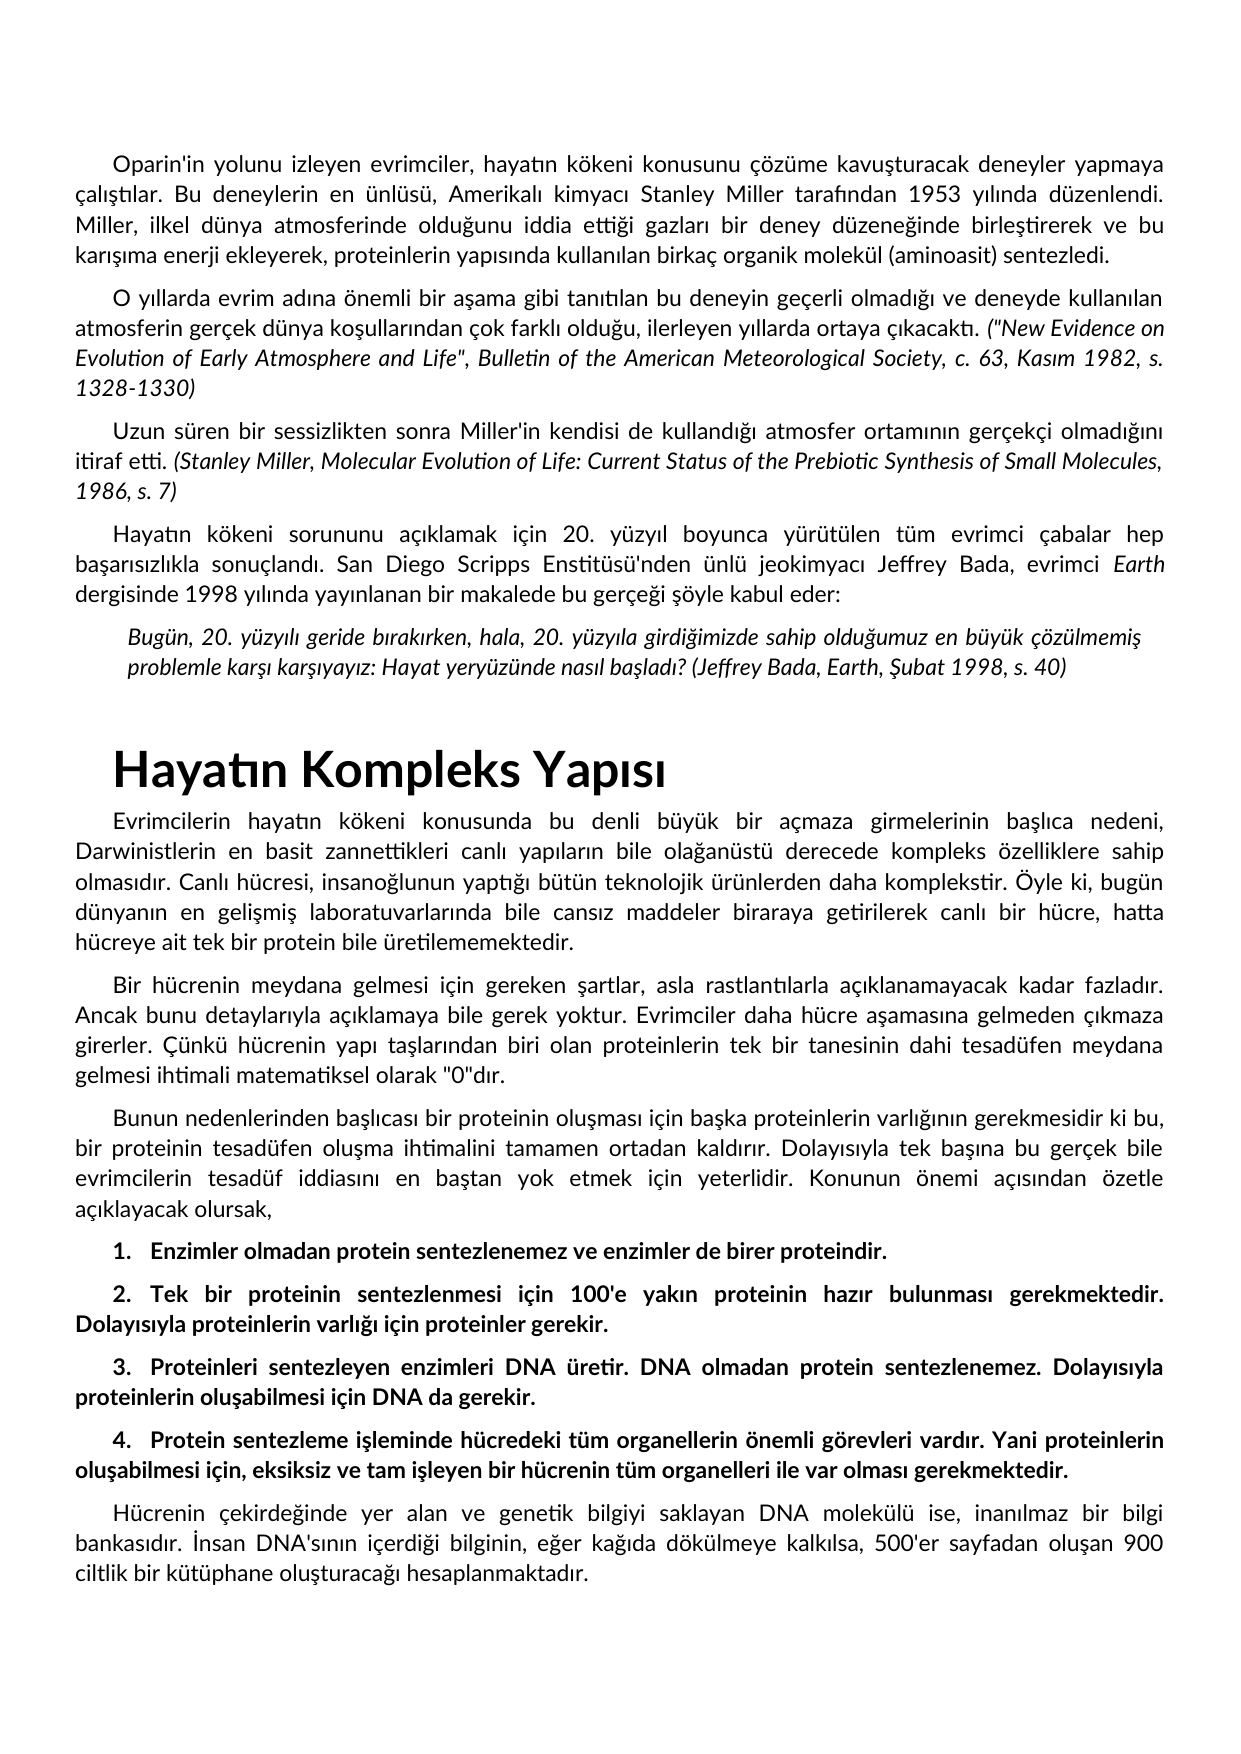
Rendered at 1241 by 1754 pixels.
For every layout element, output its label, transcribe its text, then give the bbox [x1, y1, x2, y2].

text Oparin'in yolunu izleyen evrimciler, hayatın kökeni konusunu çözüme kavuşturacak deneyler yapmaya çalıştılar. Bu deneylerin en ünlüsü, Amerikalı kimyacı Stanley Miller tarafından 1953 yılında düzenlendi. Miller, ilkel dünya atmosferinde olduğunu iddia ettiği gazları bir deney düzeneğinde birleştirerek ve bu karışıma enerji ekleyerek, proteinlerin yapısında kullanılan birkaç organik molekül (aminoasit) sentezledi. [75, 150, 1165, 268]
text Bir hücrenin meydana gelmesi için gereken şartlar, asla rastlantılarla açıklanamayacak kadar fazladır. Ancak bunu detaylarıyla açıklamaya bile gerek yoktur. Evrimciler daha hücre aşamasına gelmeden çıkmaza girerler. Çünkü hücrenin yapı taşlarından biri olan proteinlerin tek bir tanesinin dahi tesadüfen meydana gelmesi ihtimali matematiksel olarak "0"dır. [75, 970, 1165, 1088]
subtitle Hayatın Kompleks Yapısı [112, 738, 1165, 798]
text Uzun süren bir sessizlikten sonra Miller'in kendisi de kullandığı atmosfer ortamının gerçekçi olmadığını itiraf etti. (Stanley Miller, Molecular Evolution of Life: Current Status of the Prebiotic Synthesis of Small Molecules, 1986, s. 7) [75, 417, 1165, 504]
text 2. Tek bir proteinin sentezlenmesi için 100'e yakın proteinin hazır bulunması gerekmektedir. Dolayısıyla proteinlerin varlığı için proteinler gerekir. [75, 1280, 1165, 1337]
text 1. Enzimler olmadan protein sentezlenemez ve enzimler de birer proteindir. [75, 1237, 1165, 1264]
text O yıllarda evrim adına önemli bir aşama gibi tanıtılan bu deneyin geçerli olmadığı ve deneyde kullanılan atmosferin gerçek dünya koşullarından çok farklı olduğu, ilerleyen yıllarda ortaya çıkacaktı. ("New Evidence on Evolution of Early Atmosphere and Life", Bulletin of the American Meteorological Society, c. 63, Kasım 1982, s. 1328-1330) [75, 283, 1165, 401]
text Evrimcilerin hayatın kökeni konusunda bu denli büyük bir açmaza girmelerinin başlıca nedeni, Darwinistlerin en basit zannettikleri canlı yapıların bile olağanüstü derecede kompleks özelliklere sahip olmasıdır. Canlı hücresi, insanoğlunun yaptığı bütün teknolojik ürünlerden daha komplekstir. Öyle ki, bugün dünyanın en gelişmiş laboratuvarlarında bile cansız maddeler biraraya getirilerek canlı bir hücre, hatta hücreye ait tek bir protein bile üretilememektedir. [75, 807, 1165, 955]
text Hücrenin çekirdeğinde yer alan ve genetik bilgiyi saklayan DNA molekülü ise, inanılmaz bir bilgi bankasıdır. İnsan DNA'sının içerdiği bilginin, eğer kağıda dökülmeye kalkılsa, 500'er sayfadan oluşan 900 ciltlik bir kütüphane oluşturacağı hesaplanmaktadır. [75, 1498, 1165, 1586]
text Bunun nedenlerinden başlıcası bir proteinin oluşması için başka proteinlerin varlığının gerekmesidir ki bu, bir proteinin tesadüfen oluşma ihtimalini tamamen ortadan kaldırır. Dolayısıyla tek başına bu gerçek bile evrimcilerin tesadüf iddiasını en baştan yok etmek için yeterlidir. Konunun önemi açısından özetle açıklayacak olursak, [75, 1104, 1165, 1222]
text 3. Proteinleri sentezleyen enzimleri DNA üretir. DNA olmadan protein sentezlenemez. Dolayısıyla proteinlerin oluşabilmesi için DNA da gerekir. [75, 1353, 1165, 1410]
text Hayatın kökeni sorununu açıklamak için 20. yüzyıl boyunca yürütülen tüm evrimci çabalar hep başarısızlıkla sonuçlandı. San Diego Scripps Enstitüsü'nden ünlü jeokimyacı Jeffrey Bada, evrimci Earth dergisinde 1998 yılında yayınlanan bir makalede bu gerçeği şöyle kabul eder: [75, 520, 1165, 608]
text 4. Protein sentezleme işleminde hücredeki tüm organellerin önemli görevleri vardır. Yani proteinlerin oluşabilmesi için, eksiksiz ve tam işleyen bir hücrenin tüm organelleri ile var olması gerekmektedir. [75, 1426, 1165, 1483]
text Bugün, 20. yüzyılı geride bırakırken, hala, 20. yüzyıla girdiğimizde sahip olduğumuz en büyük çözülmemiş problemle karşı karşıyayız: Hayat yeryüzünde nasıl başladı? (Jeffrey Bada, Earth, Şubat 1998, s. 40) [127, 623, 1143, 681]
